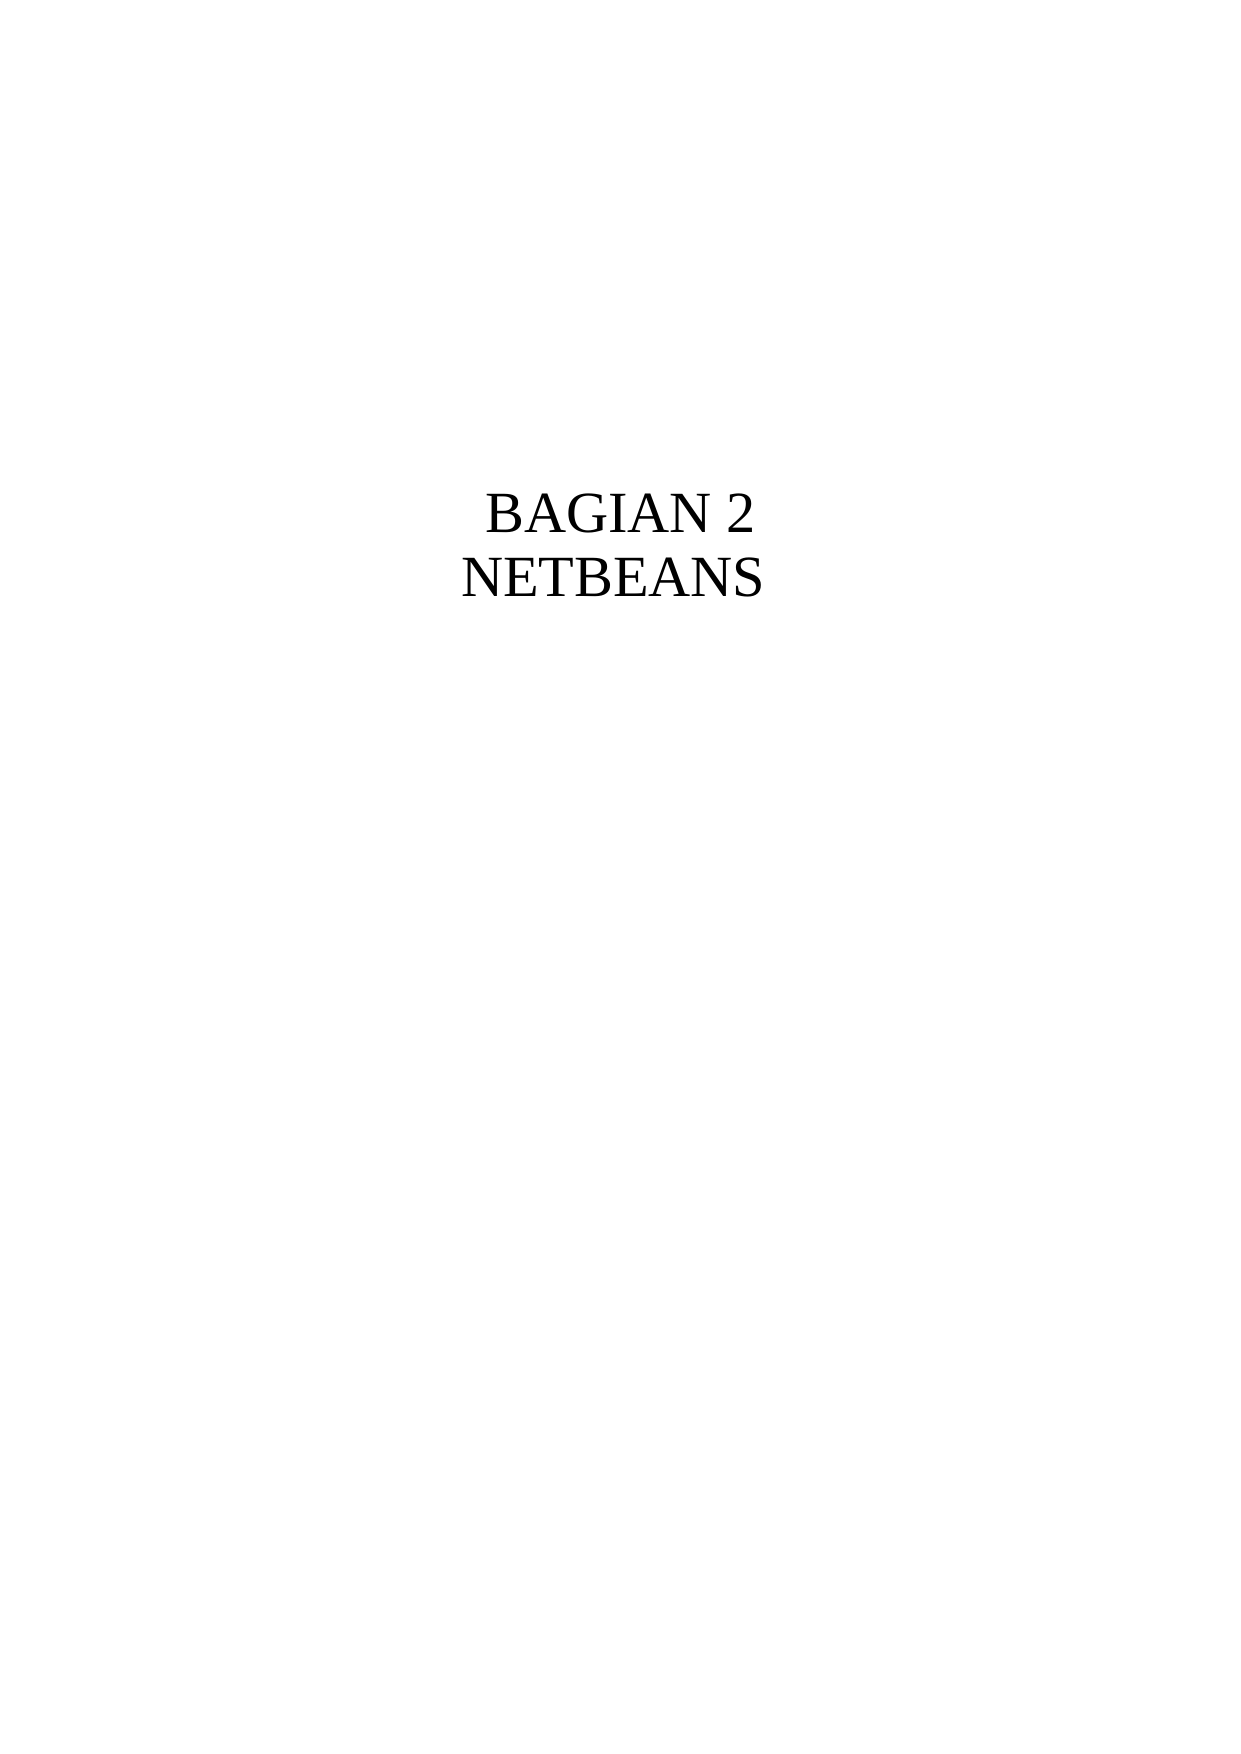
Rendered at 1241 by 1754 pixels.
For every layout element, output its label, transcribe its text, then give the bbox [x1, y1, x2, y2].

text BAGIAN 2 [150, 480, 1091, 545]
text NETBEANS [150, 545, 1091, 609]
